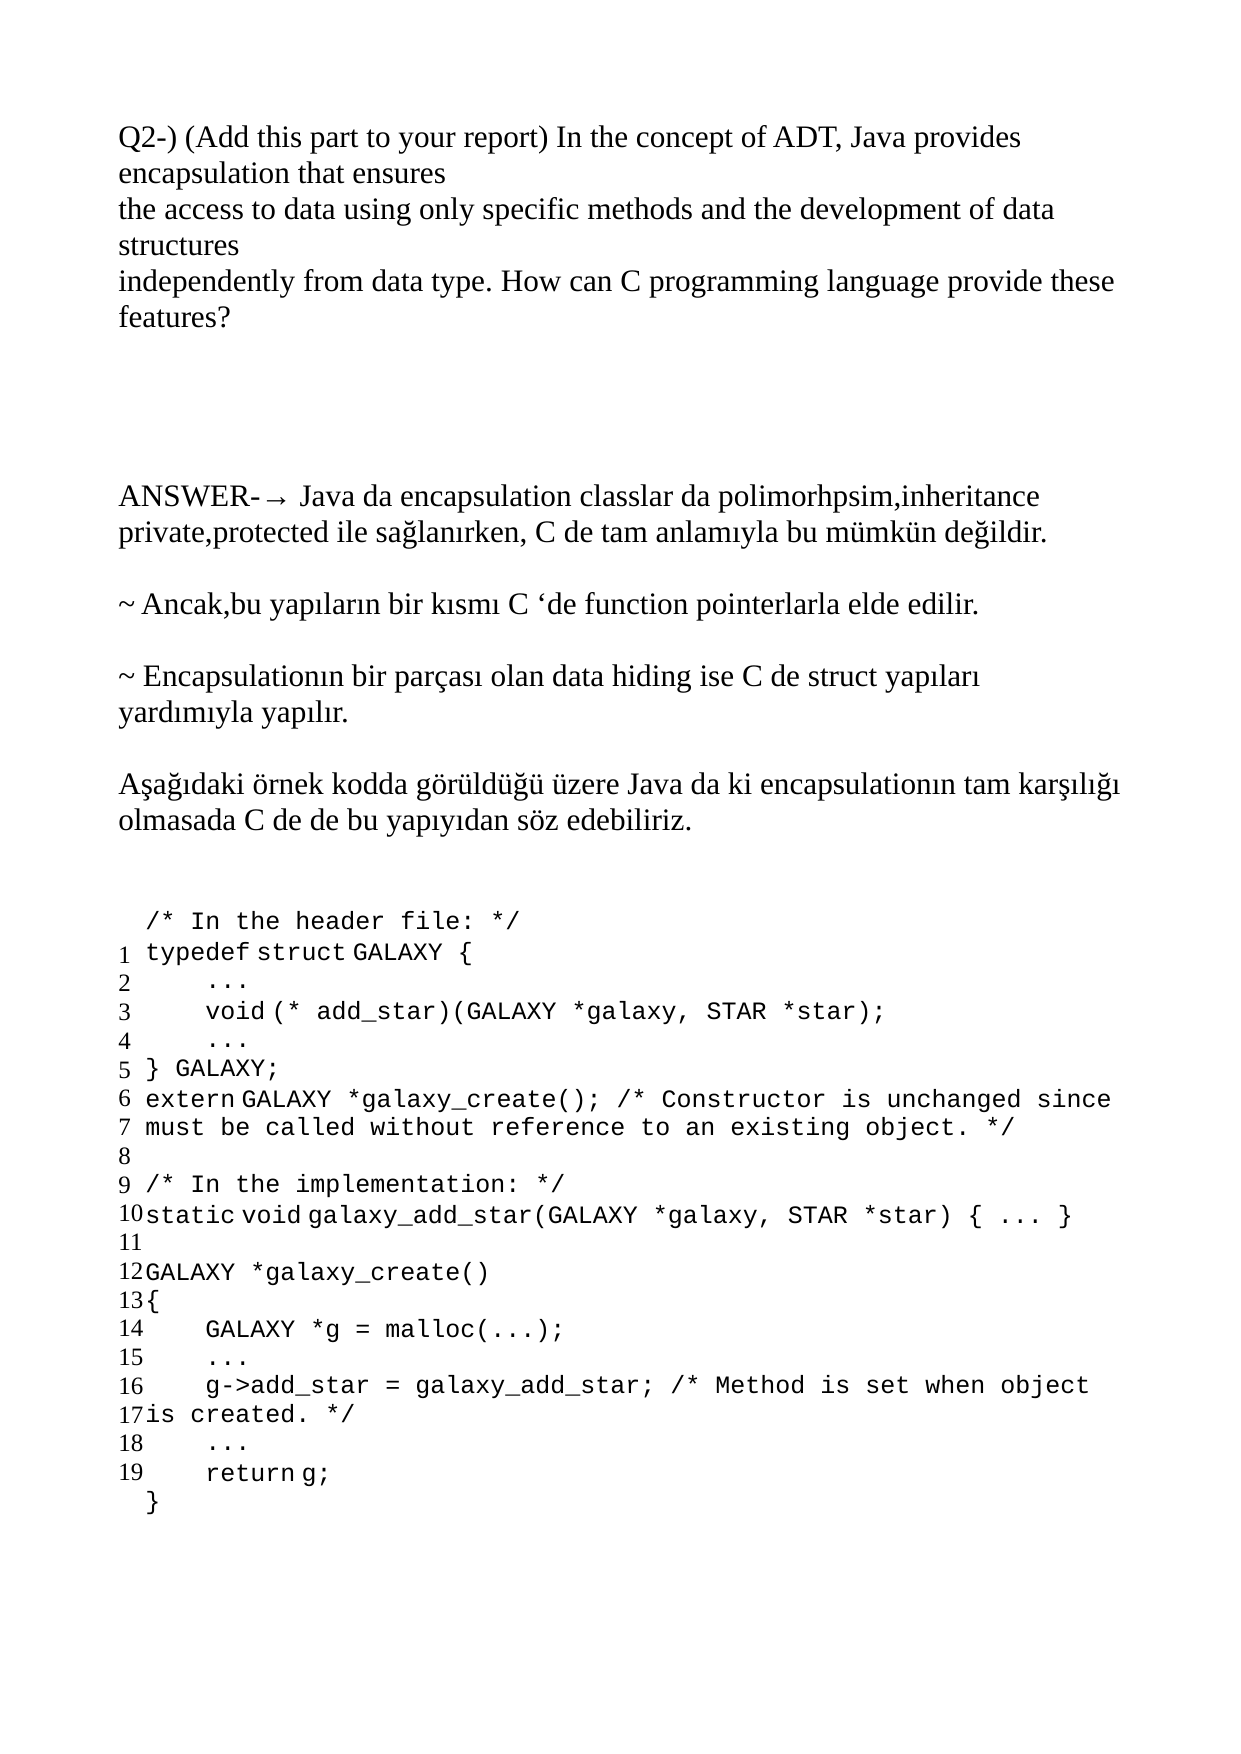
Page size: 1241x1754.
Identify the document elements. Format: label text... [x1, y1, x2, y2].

text independently from data type. How can C programming language provide these features? [118, 262, 1122, 334]
text ANSWER-→ Java da encapsulation classlar da polimorhpsim,inheritance private,protected ile sağlanırken, C de tam anlamıyla bu mümkün değildir. [118, 477, 1122, 549]
text the access to data using only specific methods and the development of data structures [118, 190, 1122, 262]
text ~ Encapsulationın bir parçası olan data hiding ise C de struct yapıları yardımıyla yapılır. [118, 657, 1122, 729]
table_header 1 2 3 4 5 6 7 8 9 10 11 12 13 14 15 16 17 18 19 [118, 909, 145, 1517]
table_header /* In the header file: */ typedef struct GALAXY { ... void (* add_star)(GALAXY *galaxy, STAR *star); ... } GALAXY; extern GALAXY *galaxy_create(); /* Constructor is unchanged since must be called without reference to an existing object. */ /* In the implementation: */ static void galaxy_add_star(GALAXY *galaxy, STAR *star) { ... } GALAXY *galaxy_create() { GALAXY *g = malloc(...); ... g->add_star = galaxy_add_star; /* Method is set when object is created. */ ... return g; } [145, 909, 1122, 1517]
text Aşağıdaki örnek kodda görüldüğü üzere Java da ki encapsulationın tam karşılığı olmasada C de de bu yapıyıdan söz edebiliriz. [118, 765, 1122, 837]
text ~ Ancak,bu yapıların bir kısmı C ‘de function pointerlarla elde edilir. [118, 585, 1122, 621]
text Q2-) (Add this part to your report) In the concept of ADT, Java provides encapsulation that ensures [118, 118, 1122, 190]
